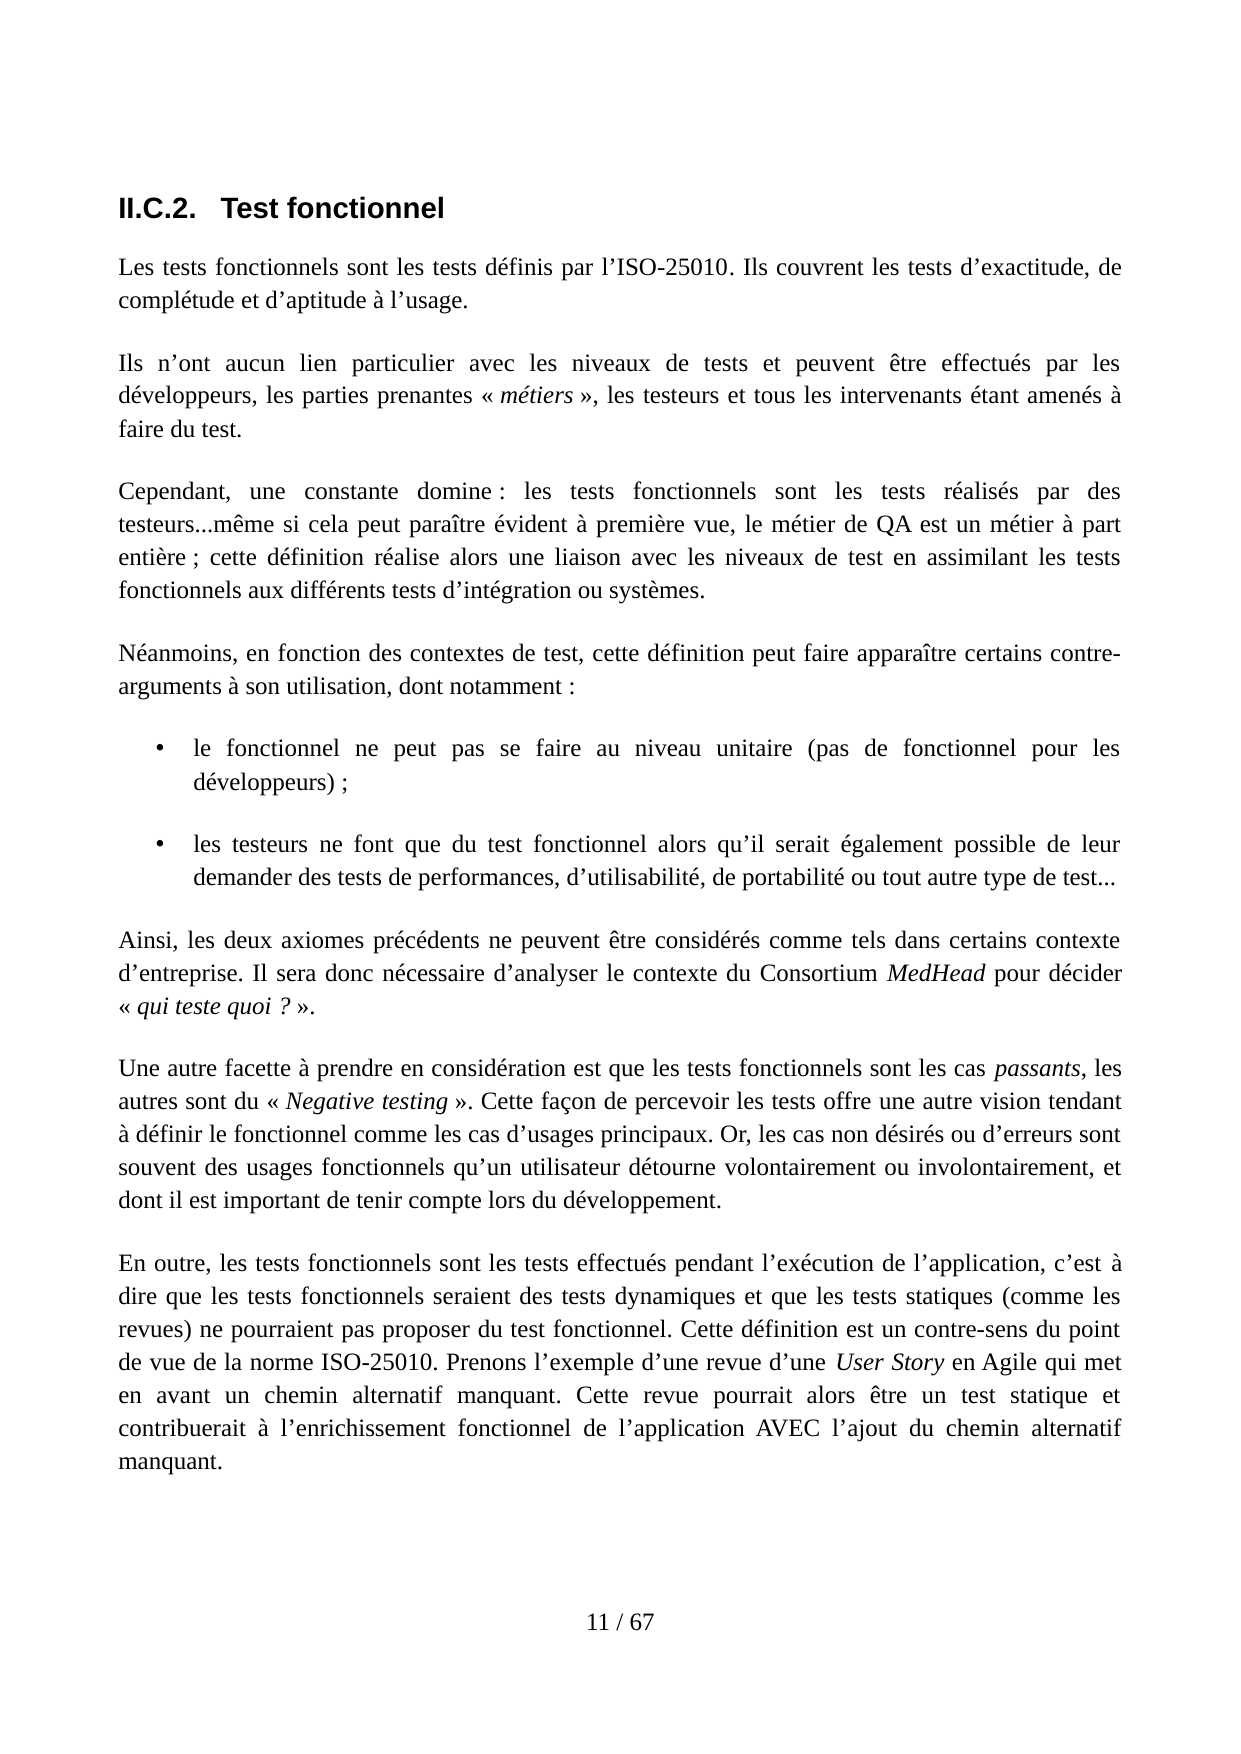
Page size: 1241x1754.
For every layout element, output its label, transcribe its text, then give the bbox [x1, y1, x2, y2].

text Une autre facette à prendre en considération est que les tests fonctionnels sont les cas passants, les autres sont du « Negative testing ». Cette façon de percevoir les tests offre une autre vision tendant à définir le fonctionnel comme les cas d’usages principaux. Or, les cas non désirés ou d’erreurs sont souvent des usages fonctionnels qu’un utilisateur détourne volontairement ou involontairement, et dont il est important de tenir compte lors du développement. [118, 1053, 1122, 1214]
subtitle Test fonctionnel [118, 191, 1122, 225]
text Néanmoins, en fonction des contextes de test, cette définition peut faire apparaître certains contre-arguments à son utilisation, dont notamment : [118, 638, 1122, 700]
list les testeurs ne font que du test fonctionnel alors qu’il serait également possible de leur demander des tests de performances, d’utilisabilité, de portabilité ou tout autre type de test... [156, 829, 1122, 891]
text Ils n’ont aucun lien particulier avec les niveaux de tests et peuvent être effectués par les développeurs, les parties prenantes « métiers », les testeurs et tous les intervenants étant amenés à faire du test. [118, 348, 1122, 442]
text En outre, les tests fonctionnels sont les tests effectués pendant l’exécution de l’application, c’est à dire que les tests fonctionnels seraient des tests dynamiques et que les tests statiques (comme les revues) ne pourraient pas proposer du test fonctionnel. Cette définition est un contre-sens du point de vue de la norme ISO-25010. Prenons l’exemple d’une revue d’une User Story en Agile qui met en avant un chemin alternatif manquant. Cette revue pourrait alors être un test statique et contribuerait à l’enrichissement fonctionnel de l’application AVEC l’ajout du chemin alternatif manquant. [118, 1248, 1122, 1475]
text Ainsi, les deux axiomes précédents ne peuvent être considérés comme tels dans certains contexte d’entreprise. Il sera donc nécessaire d’analyser le contexte du Consortium MedHead pour décider « qui teste quoi ? ». [118, 925, 1122, 1019]
text Les tests fonctionnels sont les tests définis par l’ISO-25010. Ils couvrent les tests d’exactitude, de complétude et d’aptitude à l’usage. [118, 252, 1122, 314]
list le fonctionnel ne peut pas se faire au niveau unitaire (pas de fonctionnel pour les développeurs) ; [156, 733, 1122, 795]
text Cependant, une constante domine : les tests fonctionnels sont les tests réalisés par des testeurs...même si cela peut paraître évident à première vue, le métier de QA est un métier à part entière ; cette définition réalise alors une liaison avec les niveaux de test en assimilant les tests fonctionnels aux différents tests d’intégration ou systèmes. [118, 476, 1122, 604]
